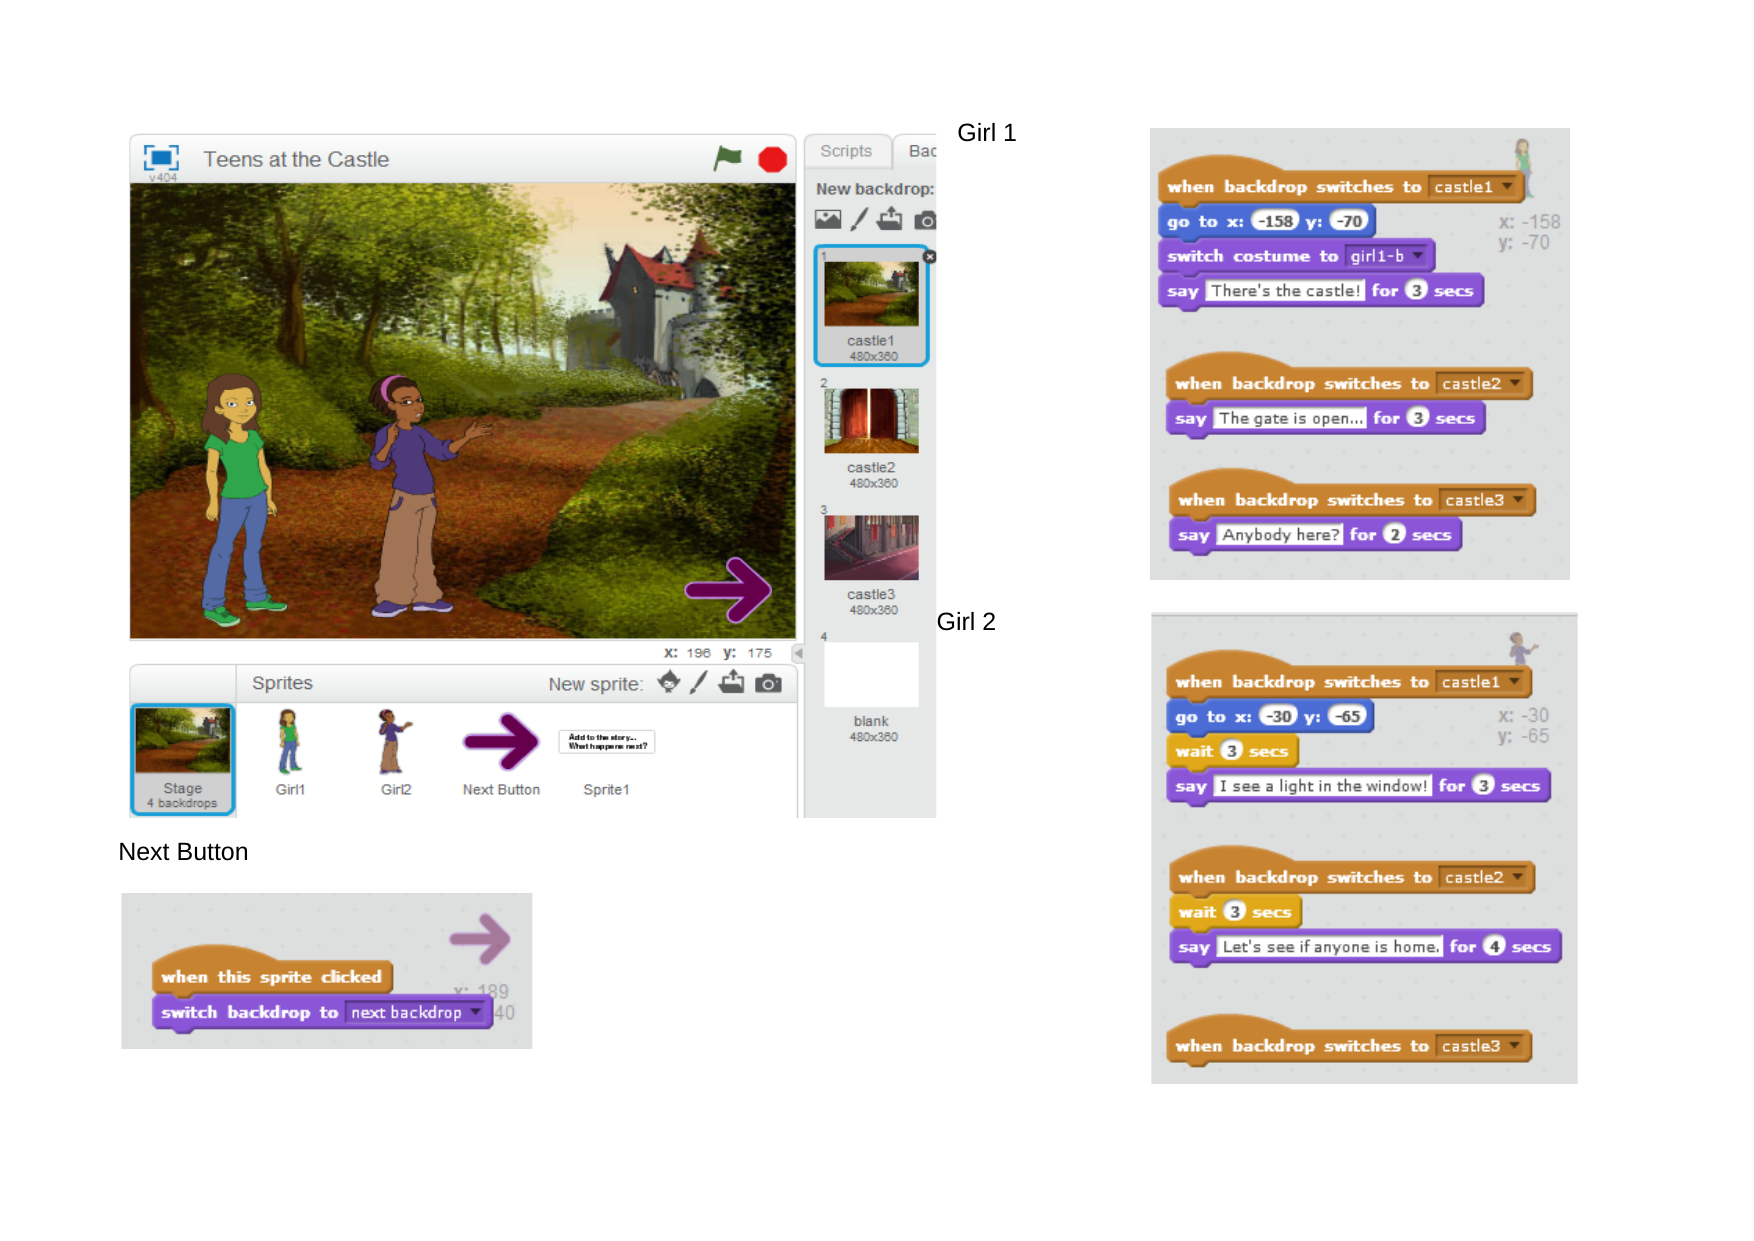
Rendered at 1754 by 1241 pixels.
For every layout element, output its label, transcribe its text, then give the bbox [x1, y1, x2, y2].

text [118, 607, 129, 636]
text Girl 2 [937, 607, 1636, 636]
text Next Button [118, 837, 1151, 866]
text [1578, 837, 1636, 866]
text Girl 1 [118, 118, 1636, 147]
